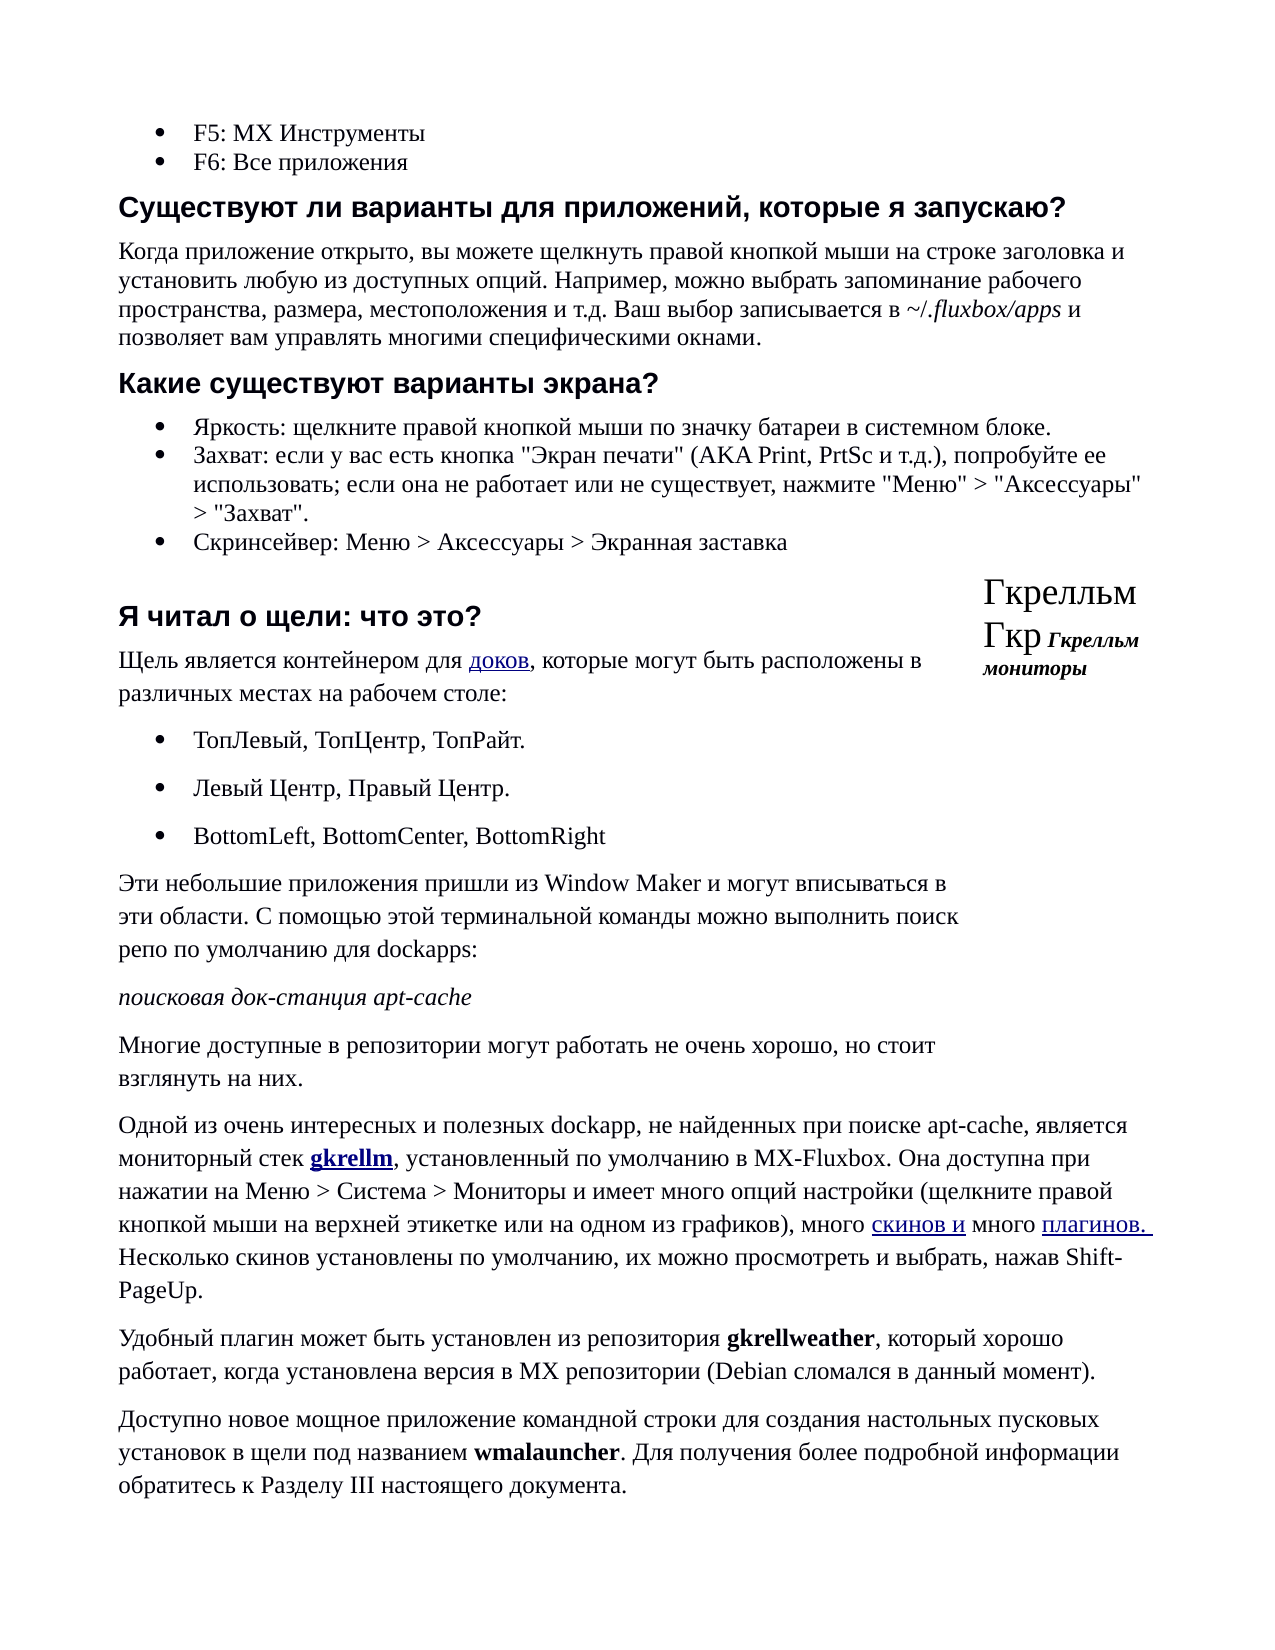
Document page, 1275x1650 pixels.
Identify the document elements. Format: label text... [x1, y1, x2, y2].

text Щель является контейнером для доков, которые могут быть расположены в различных местах на рабочем столе: [118, 645, 1157, 707]
text Доступно новое мощное приложение командной строки для создания настольных пусковых установок в щели под названием wmalauncher. Для получения более подробной информации обратитесь к Разделу III настоящего документа. [118, 1404, 1157, 1498]
subtitle Я читал о щели: что это? [118, 599, 1157, 632]
list ТопЛевый, ТопЦентр, ТопРайт. [156, 726, 1157, 754]
subtitle Какие существуют варианты экрана? [118, 366, 1157, 399]
subtitle Существуют ли варианты для приложений, которые я запускаю? [118, 190, 1157, 224]
text Удобный плагин может быть установлен из репозитория gkrellweather, который хорошо работает, когда установлена версия в MX репозитории (Debian сломался в данный момент). [118, 1323, 1157, 1385]
list BottomLeft, BottomCenter, BottomRight [156, 821, 1157, 849]
list Захват: если у вас есть кнопка "Экран печати" (AKA Print, PrtSc и т.д.), попробуйте ее использовать; если она не работает или не существует, нажмите "Меню" > "Аксессуары" > "Захват". [156, 441, 1157, 527]
text Одной из очень интересных и полезных dockapp, не найденных при поиске apt-cache, является мониторный стек gkrellm, установленный по умолчанию в MX-Fluxbox. Она доступна при нажатии на Меню > Система > Мониторы и имеет много опций настройки (щелкните правой кнопкой мыши на верхней этикетке или на одном из графиков), много скинов и много плагинов. Несколько скинов установлены по умолчанию, их можно просмотреть и выбрать, нажав Shift-PageUp. [118, 1110, 1157, 1304]
text Эти небольшие приложения пришли из Window Maker и могут вписываться в эти области. С помощью этой терминальной команды можно выполнить поиск репо по умолчанию для dockapps: [118, 868, 1157, 963]
text поисковая док-станция apt-cache [118, 982, 1157, 1011]
list Левый Центр, Правый Центр. [156, 773, 1157, 802]
text Когда приложение открыто, вы можете щелкнуть правой кнопкой мыши на строке заголовка и установить любую из доступных опций. Например, можно выбрать запоминание рабочего пространства, размера, местоположения и т.д. Ваш выбор записывается в ~/.fluxbox/apps и позволяет вам управлять многими специфическими окнами. [118, 236, 1157, 351]
text Многие доступные в репозитории могут работать не очень хорошо, но стоит взглянуть на них. [118, 1030, 1157, 1091]
list F6: Все приложения [156, 147, 1157, 176]
list Яркость: щелкните правой кнопкой мыши по значку батареи в системном блоке. [156, 412, 1157, 441]
list Скринсейвер: Меню > Аксессуары > Экранная заставка [156, 527, 1157, 556]
list F5: MX Инструменты [156, 118, 1157, 147]
